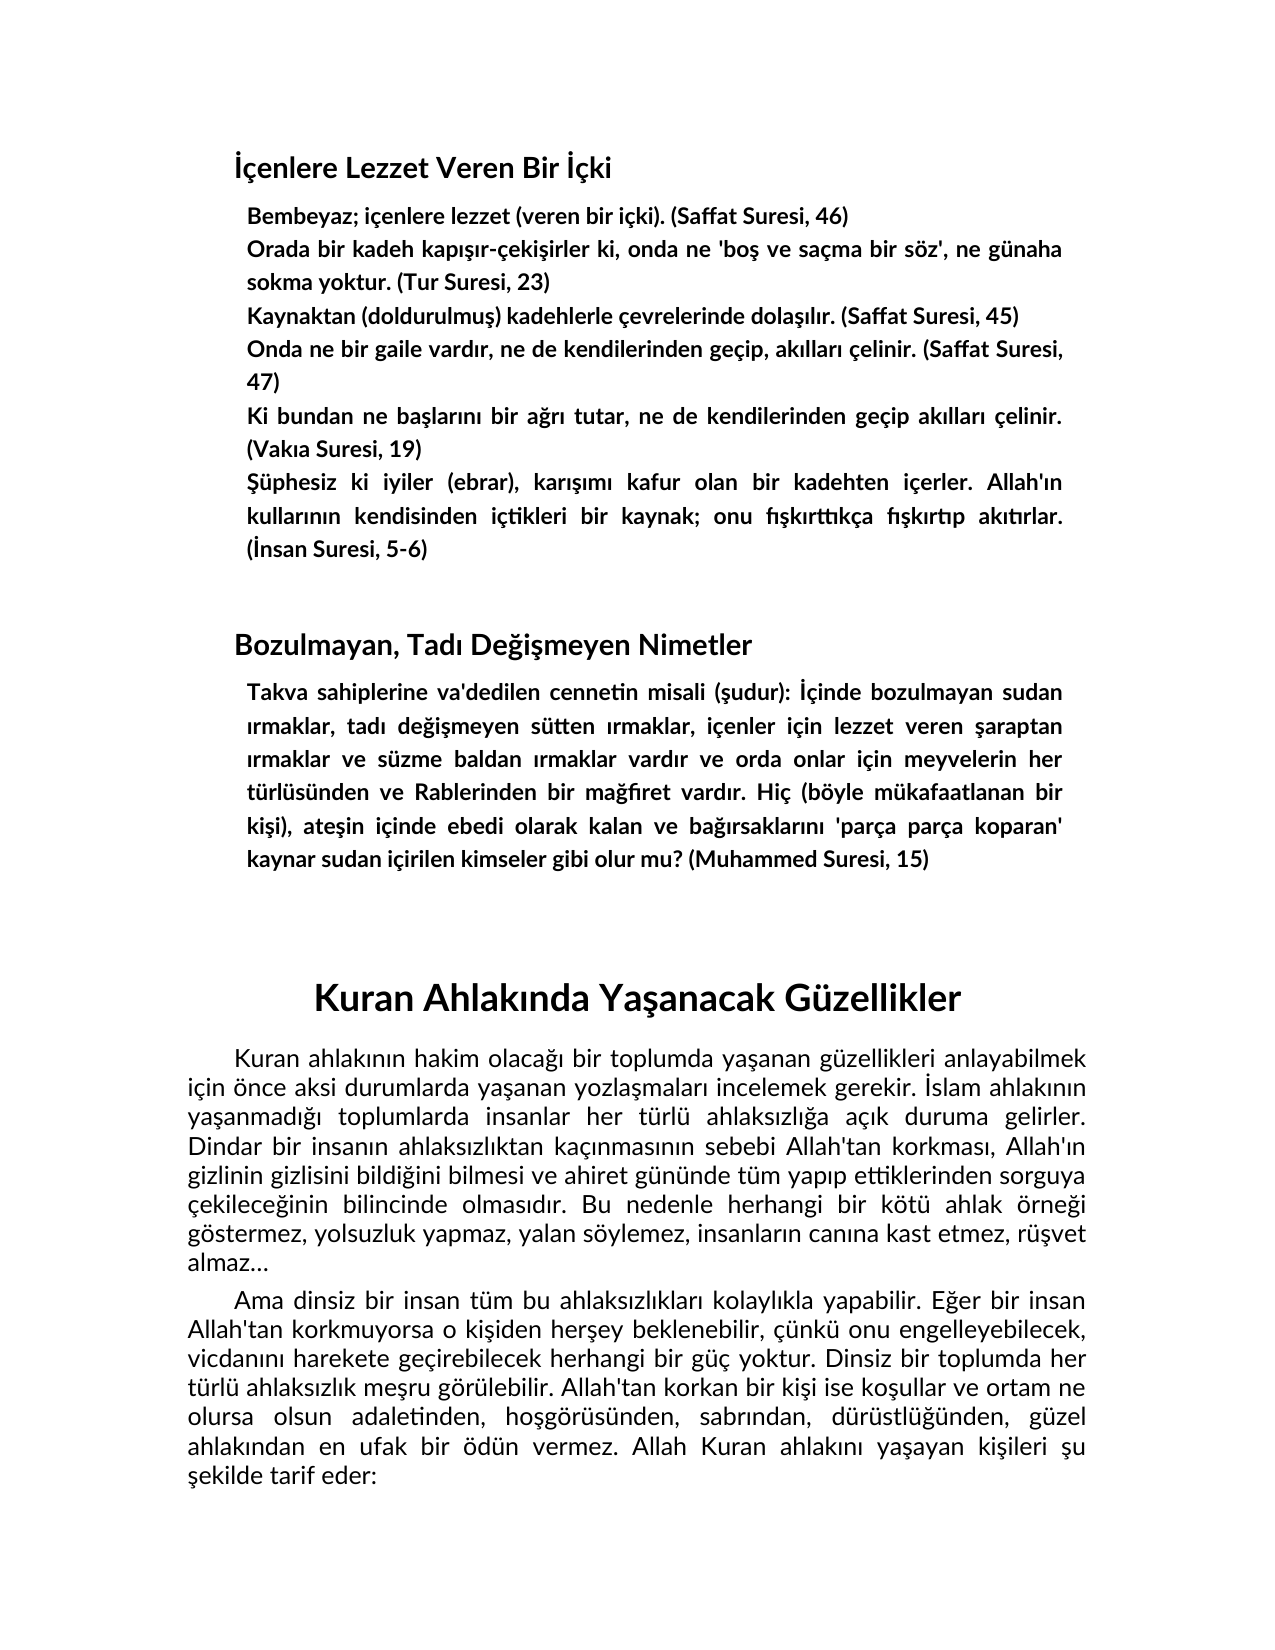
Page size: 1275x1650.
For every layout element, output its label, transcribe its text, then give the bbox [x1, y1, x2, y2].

text Kuran ahlakının hakim olacağı bir toplumda yaşanan güzellikleri anlayabilmek için önce aksi durumlarda yaşanan yozlaşmaları incelemek gerekir. İslam ahlakının yaşanmadığı toplumlarda insanlar her türlü ahlaksızlığa açık duruma gelirler. Dindar bir insanın ahlaksızlıktan kaçınmasının sebebi Allah'tan korkması, Allah'ın gizlinin gizlisini bildiğini bilmesi ve ahiret gününde tüm yapıp ettiklerinden sorguya çekileceğinin bilincinde olmasıdır. Bu nedenle herhangi bir kötü ahlak örneği göstermez, yolsuzluk yapmaz, yalan söylemez, insanların canına kast etmez, rüşvet almaz… [187, 1044, 1087, 1277]
subtitle Kuran Ahlakında Yaşanacak Güzellikler [187, 974, 1087, 1019]
text Ki bundan ne başlarını bir ağrı tutar, ne de kendilerinden geçip akılları çelinir. (Vakıa Suresi, 19) [247, 397, 1064, 464]
text Kaynaktan (doldurulmuş) kadehlerle çevrelerinde dolaşılır. (Saffat Suresi, 45) [247, 297, 1064, 331]
subtitle Bozulmayan, Tadı Değişmeyen Nimetler [187, 627, 1087, 662]
text Takva sahiplerine va'dedilen cennetin misali (şudur): İçinde bozulmayan sudan ırmaklar, tadı değişmeyen sütten ırmaklar, içenler için lezzet veren şaraptan ırmaklar ve süzme baldan ırmaklar vardır ve orda onlar için meyvelerin her türlüsünden ve Rablerinden bir mağfiret vardır. Hiç (böyle mükafaatlanan bir kişi), ateşin içinde ebedi olarak kalan ve bağırsaklarını 'parça parça koparan' kaynar sudan içirilen kimseler gibi olur mu? (Muhammed Suresi, 15) [247, 674, 1064, 874]
text Ama dinsiz bir insan tüm bu ahlaksızlıkları kolaylıkla yapabilir. Eğer bir insan Allah'tan korkmuyorsa o kişiden herşey beklenebilir, çünkü onu engelleyebilecek, vicdanını harekete geçirebilecek herhangi bir güç yoktur. Dinsiz bir toplumda her türlü ahlaksızlık meşru görülebilir. Allah'tan korkan bir kişi ise koşullar ve ortam ne olursa olsun adaletinden, hoşgörüsünden, sabrından, dürüstlüğünden, güzel ahlakından en ufak bir ödün vermez. Allah Kuran ahlakını yaşayan kişileri şu şekilde tarif eder: [187, 1286, 1087, 1490]
text Orada bir kadeh kapışır-çekişirler ki, onda ne 'boş ve saçma bir söz', ne günaha sokma yoktur. (Tur Suresi, 23) [247, 231, 1064, 297]
text Onda ne bir gaile vardır, ne de kendilerinden geçip, akılları çelinir. (Saffat Suresi, 47) [247, 331, 1064, 397]
text Bembeyaz; içenlere lezzet (veren bir içki). (Saffat Suresi, 46) [247, 197, 1064, 231]
subtitle İçenlere Lezzet Veren Bir İçki [187, 150, 1087, 185]
text Şüphesiz ki iyiler (ebrar), karışımı kafur olan bir kadehten içerler. Allah'ın kullarının kendisinden içtikleri bir kaynak; onu fışkırttıkça fışkırtıp akıtırlar. (İnsan Suresi, 5-6) [247, 464, 1064, 564]
